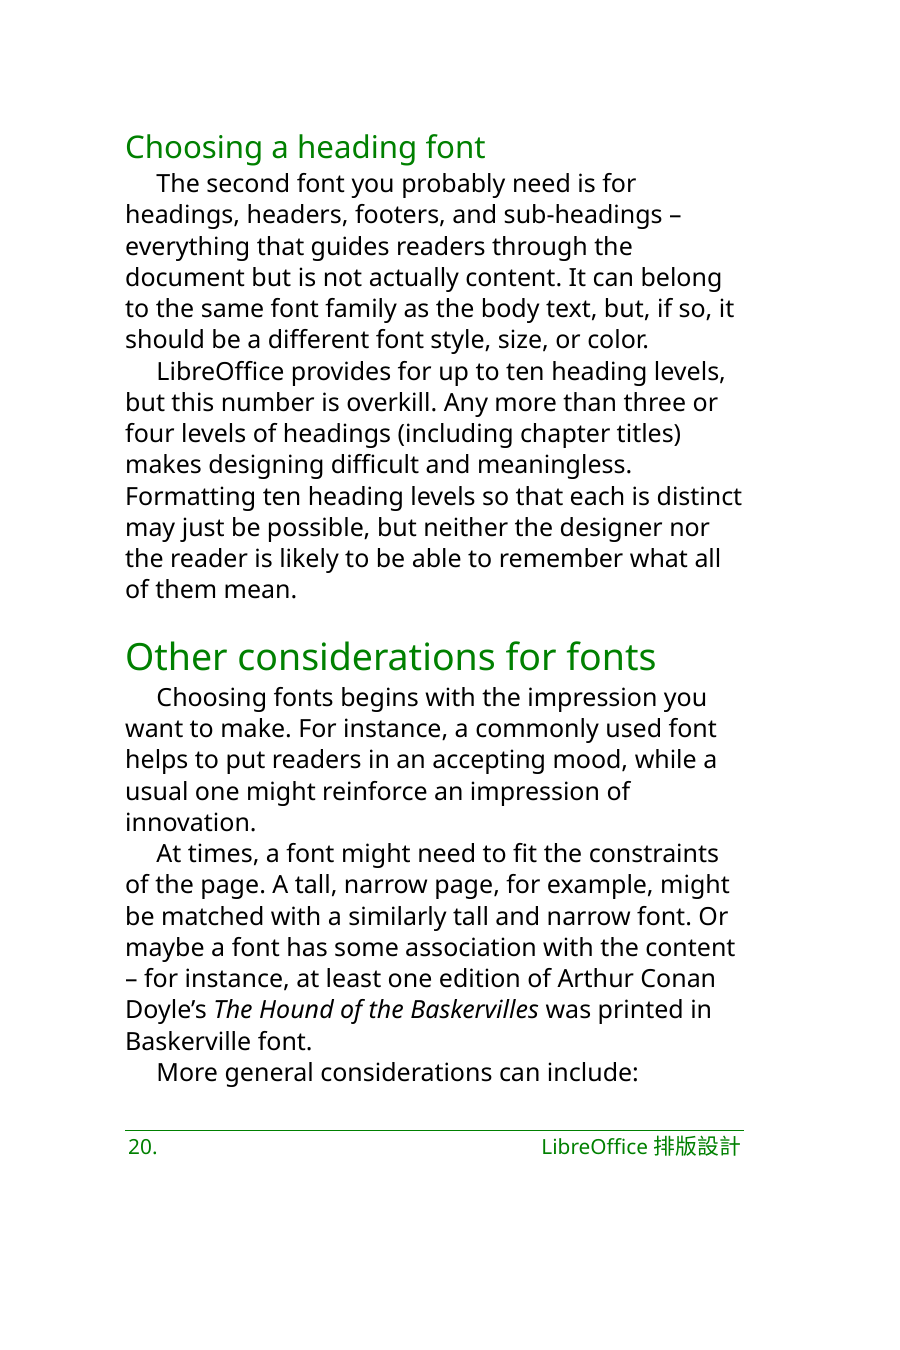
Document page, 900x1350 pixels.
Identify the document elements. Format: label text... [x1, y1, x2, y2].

text At times, a font might need to fit the constraints of the page. A tall, narrow page, for example, might be matched with a similarly tall and narrow font. Or maybe a font has some association with the content – for instance, at least one edition of Arthur Conan Doyle’s The Hound of the Baskervilles was printed in Baskerville font. [125, 837, 744, 1056]
text The second font you probably need is for headings, headers, footers, and sub-headings – everything that guides readers through the document but is not actually content. It can belong to the same font family as the body text, but, if so, it should be a different font style, size, or color. [125, 168, 744, 355]
text Choosing fonts begins with the impression you want to make. For instance, a commonly used font helps to put readers in an accepting mood, while a usual one might reinforce an impression of innovation. [125, 681, 744, 837]
subtitle Choosing a heading font [125, 125, 744, 168]
subtitle Other considerations for fonts [125, 630, 744, 681]
text LibreOffice provides for up to ten heading levels, but this number is overkill. Any more than three or four levels of headings (including chapter titles) makes designing difficult and meaningless. Formatting ten heading levels so that each is distinct may just be possible, but neither the designer nor the reader is likely to be able to remember what all of them mean. [125, 355, 744, 605]
text More general considerations can include: [125, 1056, 744, 1087]
